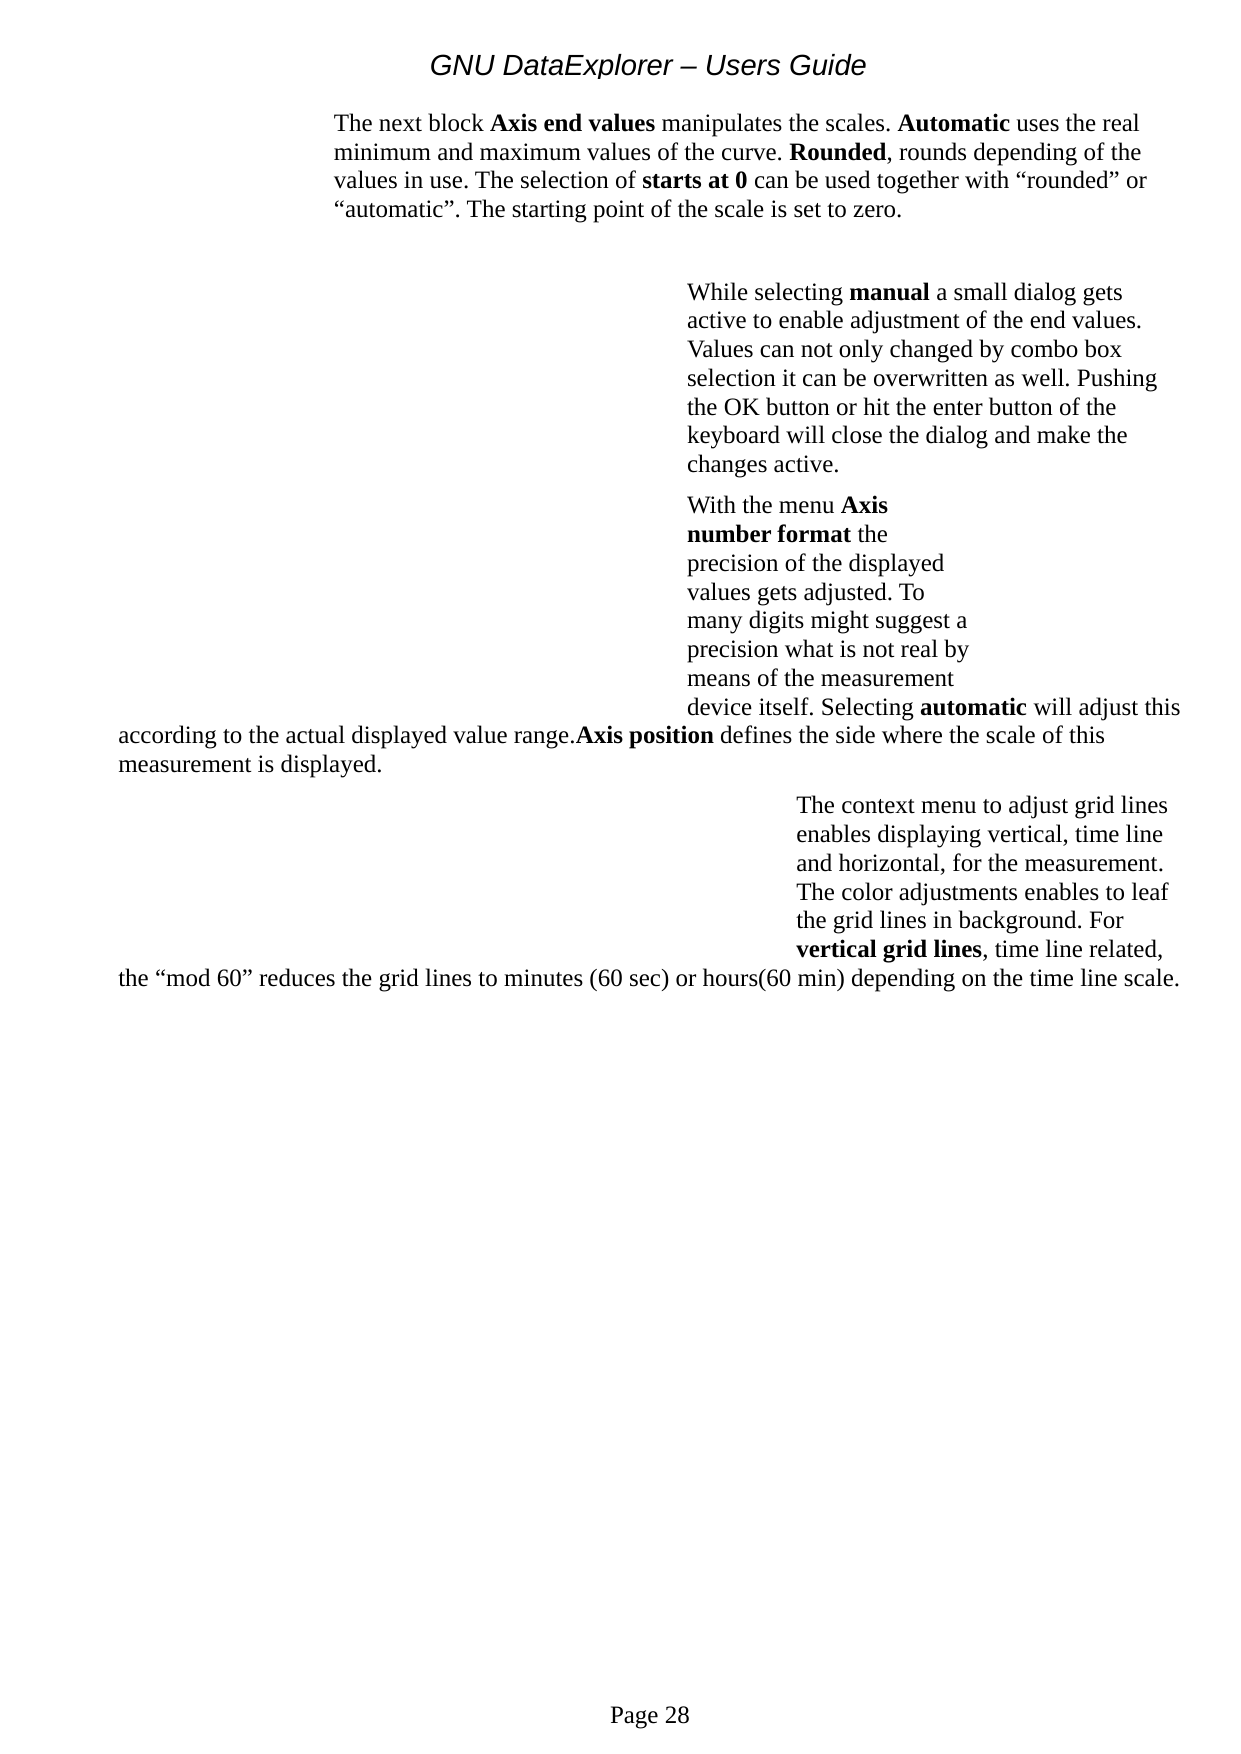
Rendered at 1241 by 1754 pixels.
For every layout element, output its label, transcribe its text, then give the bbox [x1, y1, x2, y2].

text The context menu to adjust grid lines enables displaying vertical, time line and horizontal, for the measurement. The color adjustments enables to leaf the grid lines in background. For vertical grid lines, time line related, the “mod 60” reduces the grid lines to minutes (60 sec) or hours(60 min) depending on the time line scale. [118, 790, 1181, 992]
text With the menu Axis number format the precision of the displayed values gets adjusted. To many digits might suggest a precision what is not real by means of the measurement device itself. Selecting automatic will adjust this according to the actual displayed value range.Axis position defines the side where the scale of this measurement is displayed. [118, 490, 1181, 778]
text The next block Axis end values manipulates the scales. Automatic uses the real minimum and maximum values of the curve. Rounded, rounds depending of the values in use. The selection of starts at 0 can be used together with “rounded” or “automatic”. The starting point of the scale is set to zero. [118, 108, 1181, 223]
text While selecting manual a small dialog gets active to enable adjustment of the end values. Values can not only changed by combo box selection it can be overwritten as well. Pushing the OK button or hit the enter button of the keyboard will close the dialog and make the changes active. [118, 277, 1181, 478]
